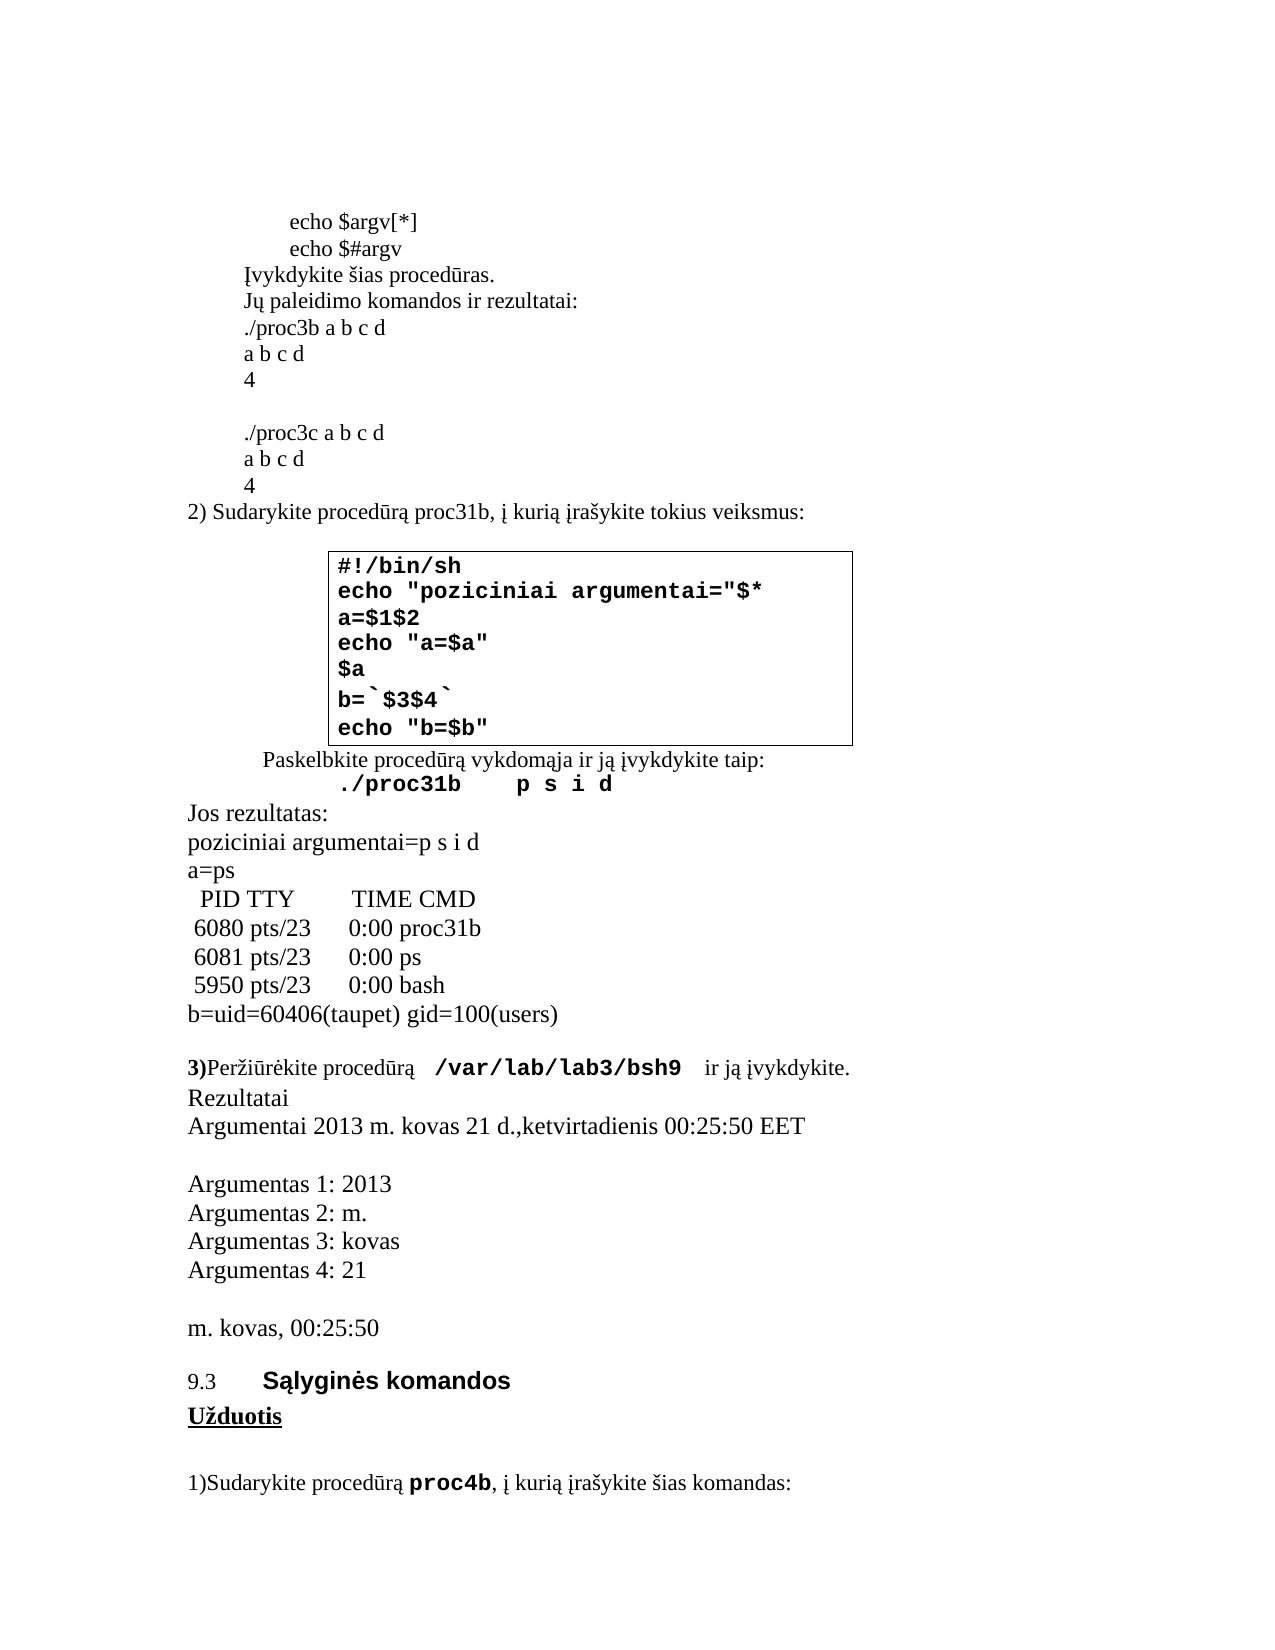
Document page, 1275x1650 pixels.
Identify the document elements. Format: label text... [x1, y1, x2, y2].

text PID TTY TIME CMD [187, 884, 1087, 913]
text ./proc31b p s i d [337, 772, 1087, 798]
text a b c d [187, 445, 1087, 472]
text echo "a=$a" [329, 629, 852, 654]
text Argumentas 1: 2013 [187, 1169, 1087, 1198]
text Jų paleidimo komandos ir rezultatai: [187, 287, 1087, 314]
text a=$1$2 [329, 603, 852, 629]
text echo $#argv [244, 234, 1087, 261]
text Paskelbkite procedūrą vykdomąja ir ją įvykdykite taip: [187, 746, 1087, 772]
text Argumentas 4: 21 [187, 1255, 1087, 1284]
text b=uid=60406(taupet) gid=100(users) [187, 999, 1087, 1028]
text $a [329, 654, 852, 681]
text 6081 pts/23 0:00 ps [187, 942, 1087, 971]
text 6080 pts/23 0:00 proc31b [187, 913, 1087, 942]
text 3)Peržiūrėkite procedūrą /var/lab/lab3/bsh9 ir ją įvykdykite. [187, 1054, 1087, 1083]
text 9.3 Sąlyginės komandos [187, 1366, 1087, 1395]
text 5950 pts/23 0:00 bash [187, 971, 1087, 999]
text Įvykdykite šias procedūras. [244, 261, 1087, 287]
text ./proc3b a b c d [187, 314, 1087, 340]
text #!/bin/sh [329, 552, 852, 577]
text Argumentai 2013 m. kovas 21 d.,ketvirtadienis 00:25:50 EET [187, 1111, 1087, 1140]
text Užduotis [187, 1401, 1087, 1430]
text echo "b=$b" [329, 713, 852, 745]
text b=`$3$4` [329, 681, 852, 713]
text 2) Sudarykite procedūrą proc31b, į kurią įrašykite tokius veiksmus: [187, 498, 1087, 524]
text poziciniai argumentai=p s i d [187, 827, 1087, 856]
text 1)Sudarykite procedūrą proc4b, į kurią įrašykite šias komandas: [187, 1469, 1087, 1497]
text 4 [187, 472, 1087, 498]
text a=ps [187, 856, 1087, 884]
text Argumentas 3: kovas [187, 1226, 1087, 1255]
text echo "poziciniai argumentai="$* [329, 577, 852, 603]
text Jos rezultatas: [187, 798, 1087, 827]
text 4 [187, 366, 1087, 393]
text a b c d [187, 340, 1087, 366]
text m. kovas, 00:25:50 [187, 1313, 1087, 1341]
text echo $argv[*] [244, 208, 1087, 234]
text Rezultatai [187, 1083, 1087, 1111]
text Argumentas 2: m. [187, 1198, 1087, 1226]
text ./proc3c a b c d [187, 419, 1087, 445]
